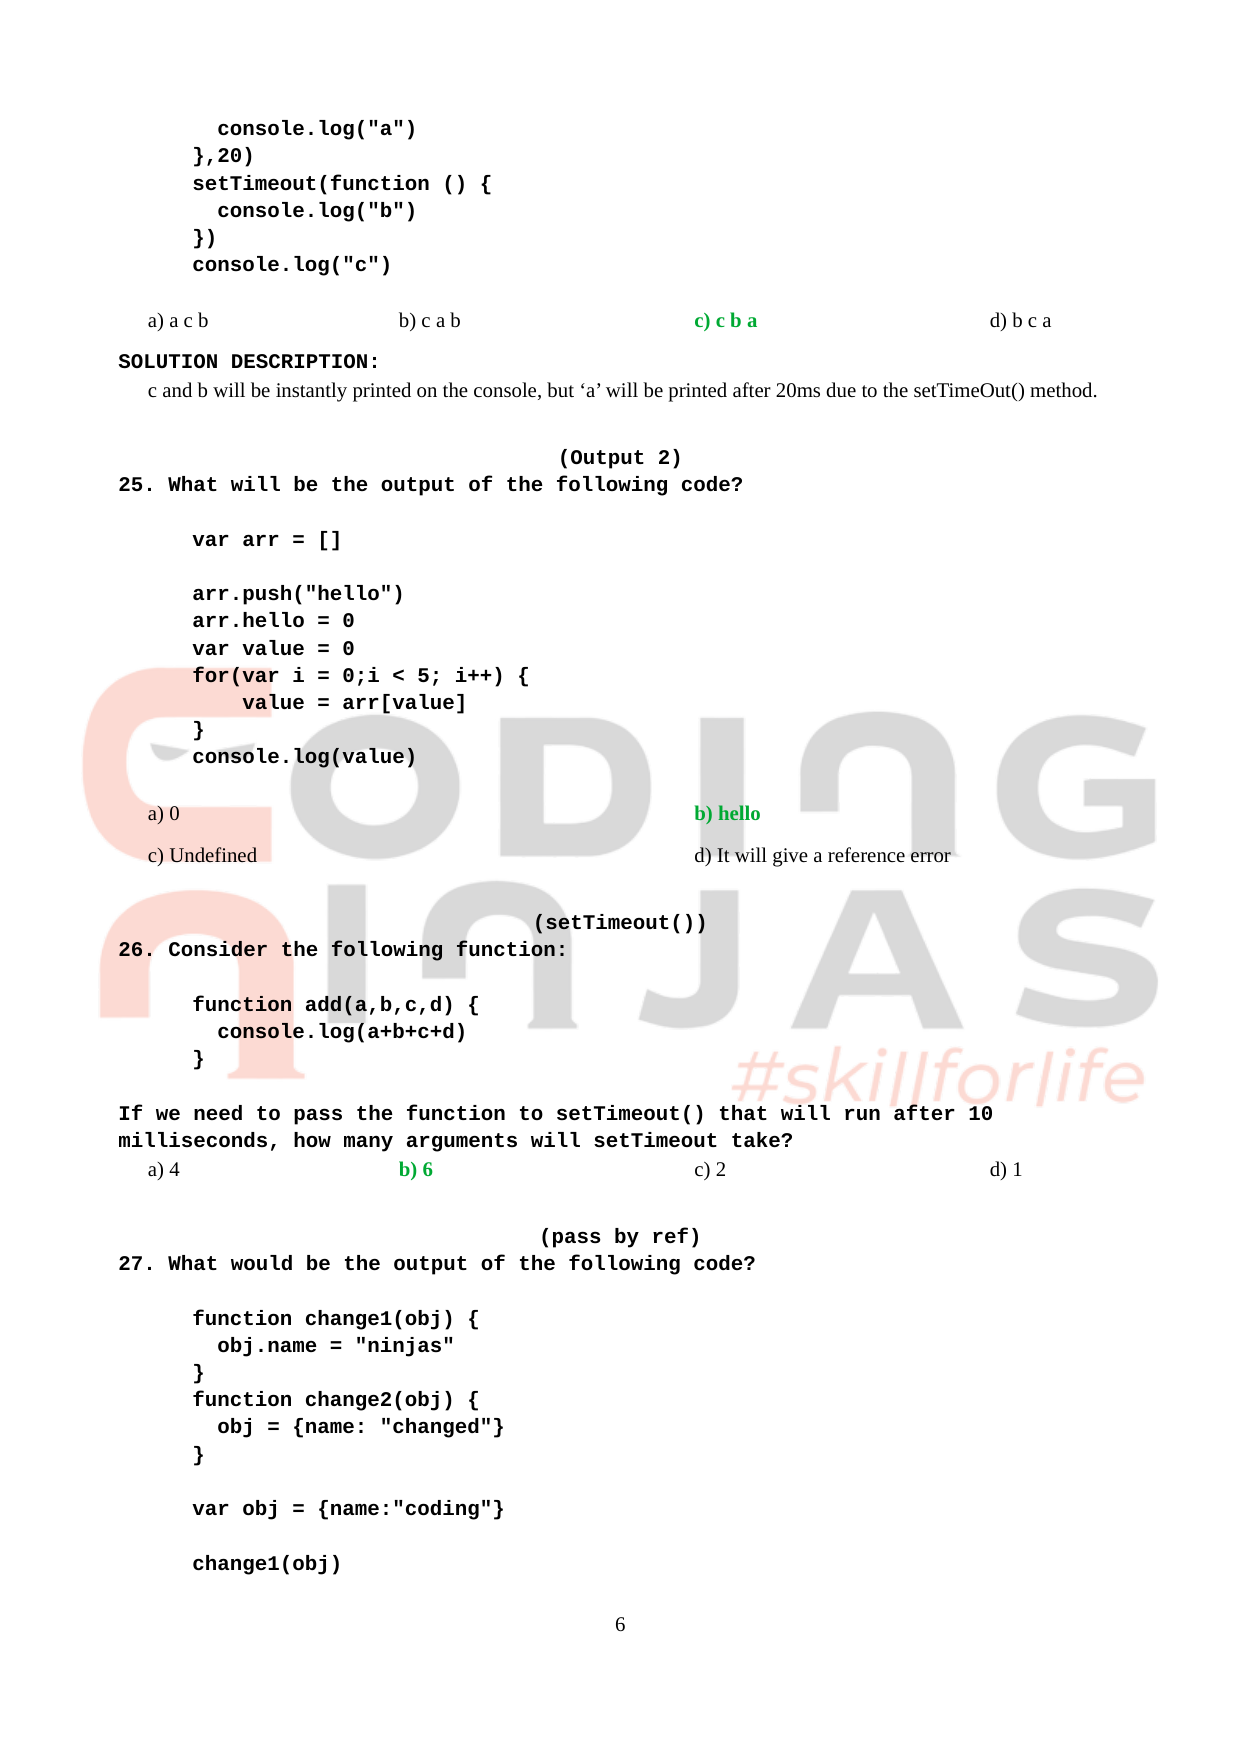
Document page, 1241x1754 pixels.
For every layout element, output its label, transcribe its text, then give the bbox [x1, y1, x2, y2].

text value = arr[value] [192, 692, 1122, 716]
text var arr = [] [192, 529, 1122, 552]
text console.log("b") [192, 200, 1122, 223]
text console.log("a") [192, 118, 1122, 142]
text (pass by ref) [118, 1226, 1122, 1250]
text console.log("c") [192, 254, 1122, 278]
text obj = {name: "changed"} [192, 1417, 1122, 1440]
text }) [192, 227, 1122, 251]
text var obj = {name:"coding"} [192, 1498, 1122, 1522]
text function change2(obj) { [192, 1389, 1122, 1413]
text setTimeout(function () { [192, 172, 1122, 196]
text 27. What would be the output of the following code? [118, 1253, 1122, 1277]
text c) Undefined d) It will give a reference error [148, 843, 1122, 867]
text arr.push("hello") [192, 583, 1122, 607]
text console.log(a+b+c+d) [192, 1021, 1122, 1044]
text } [192, 719, 1122, 743]
text arr.hello = 0 [192, 610, 1122, 634]
text } [192, 1048, 1122, 1072]
text },20) [192, 145, 1122, 169]
text function change1(obj) { [192, 1308, 1122, 1331]
text (setTimeout()) [118, 912, 1122, 936]
text a) a c b b) c a b c) c b a d) b c a [148, 308, 1122, 332]
text for(var i = 0;i < 5; i++) { [192, 665, 1122, 688]
text 25. What will be the output of the following code? [118, 474, 1122, 498]
text If we need to pass the function to setTimeout() that will run after 10 milliseconds, how many arguments will setTimeout take? [118, 1102, 1122, 1153]
text a) 0 b) hello [148, 801, 1122, 825]
text (Output 2) [118, 447, 1122, 471]
text } [192, 1444, 1122, 1467]
text change1(obj) [192, 1552, 1122, 1576]
text a) 4 b) 6 c) 2 d) 1 [148, 1157, 1122, 1181]
text 26. Consider the following function: [118, 939, 1122, 963]
text var value = 0 [192, 637, 1122, 661]
text obj.name = "ninjas" [192, 1335, 1122, 1359]
text function add(a,b,c,d) { [192, 994, 1122, 1017]
text console.log(value) [192, 746, 1122, 770]
text SOLUTION DESCRIPTION: [118, 351, 1122, 374]
text c and b will be instantly printed on the console, but ‘a’ will be printed after 20ms due to the setTimeOut() method. [148, 378, 1122, 402]
text } [192, 1362, 1122, 1386]
